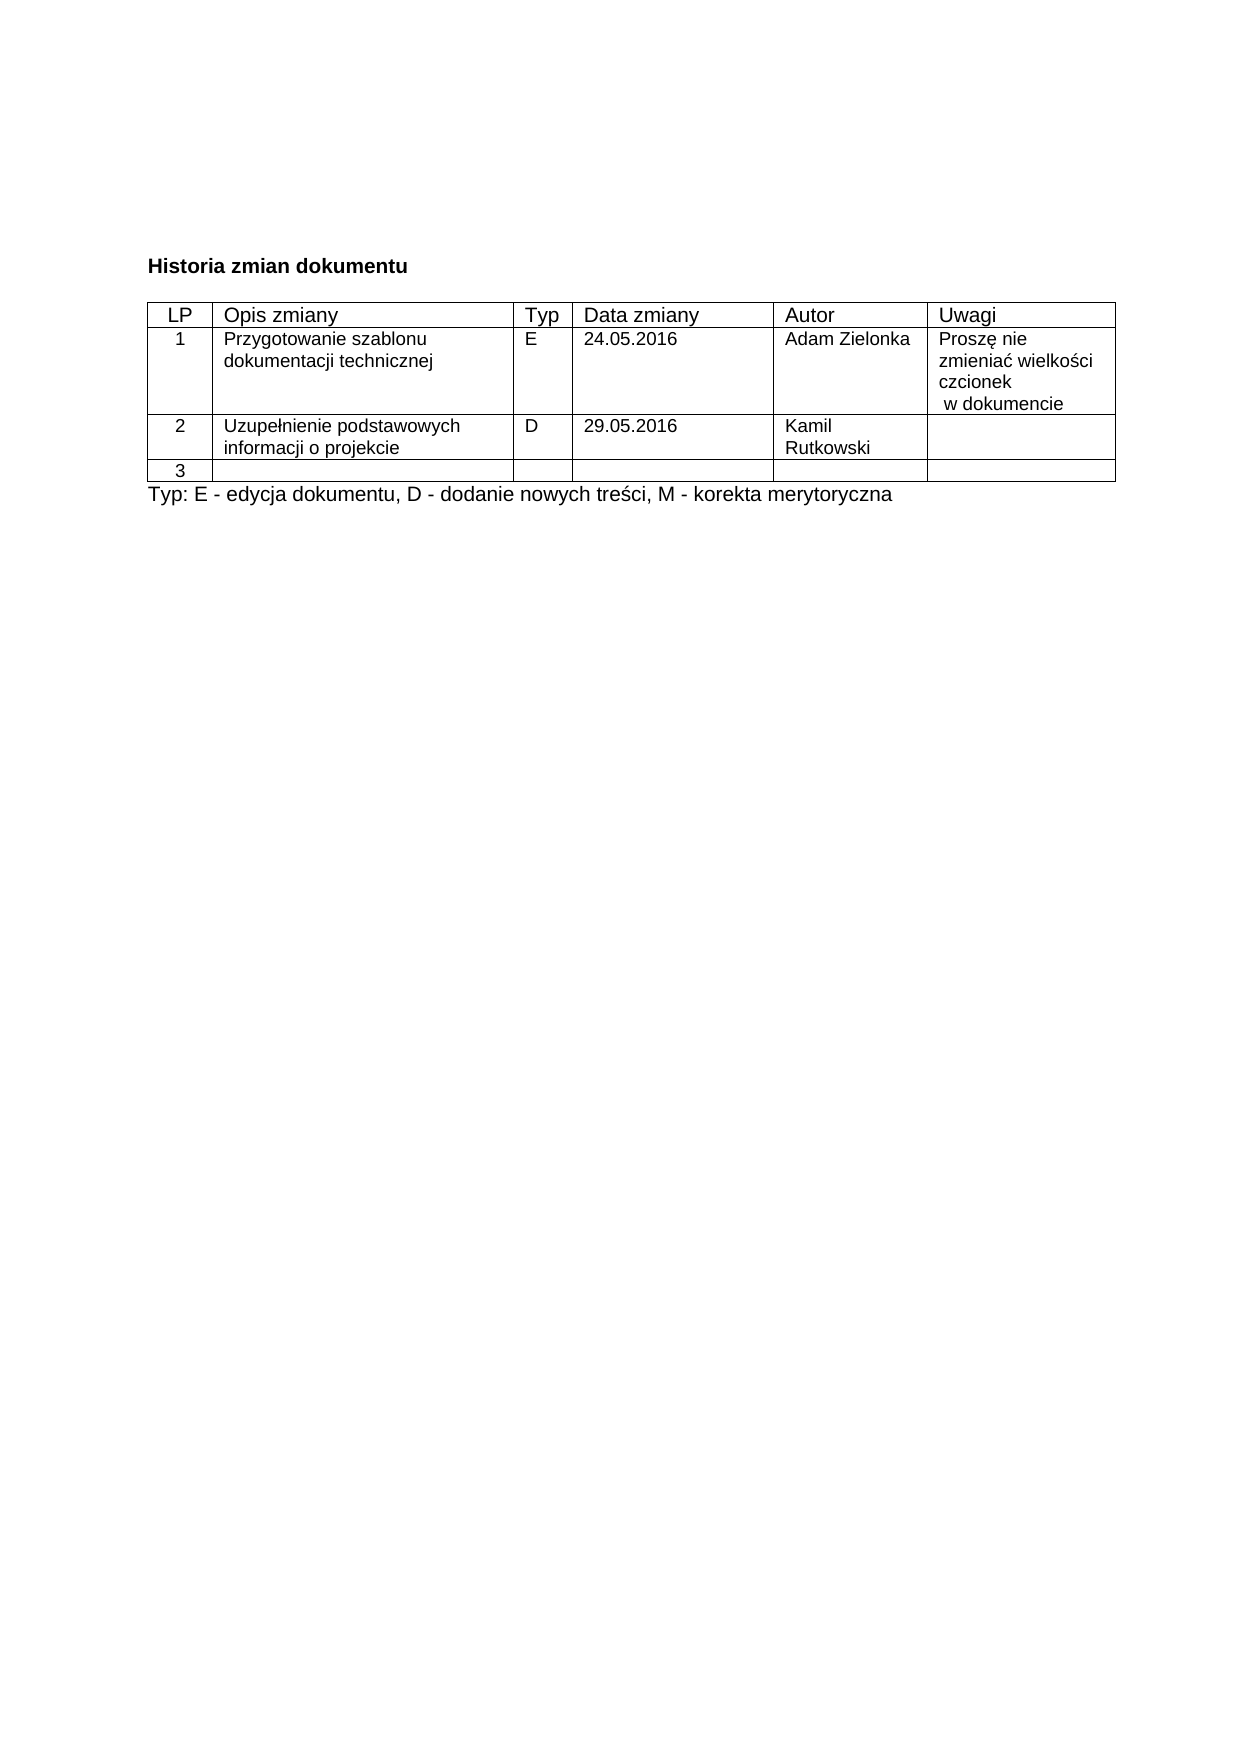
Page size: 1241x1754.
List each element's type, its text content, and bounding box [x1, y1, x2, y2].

table_cell [928, 460, 1115, 481]
table_cell [514, 460, 572, 481]
table_cell Adam Zielonka [774, 328, 927, 414]
text Historia zmian dokumentu [148, 254, 1093, 278]
table_cell Proszę nie zmieniać wielkości czcionek w dokumencie [928, 328, 1115, 414]
table_cell [774, 460, 927, 481]
table_header Opis zmiany [213, 303, 513, 327]
table_cell Przygotowanie szablonu dokumentacji technicznej [213, 328, 513, 414]
text Typ: E - edycja dokumentu, D - dodanie nowych treści, M - korekta merytoryczna [148, 482, 1093, 506]
table_cell Uzupełnienie podstawowych informacji o projekcie [213, 415, 513, 458]
table_cell 1 [148, 328, 212, 414]
table_header Data zmiany [573, 303, 773, 327]
table_header Typ [514, 303, 572, 327]
table_cell [213, 460, 513, 481]
table_header LP [148, 303, 212, 327]
table_cell [928, 415, 1115, 458]
table_header Autor [774, 303, 927, 327]
table_cell D [514, 415, 572, 458]
table_cell 3 [148, 460, 212, 481]
table_cell E [514, 328, 572, 414]
table_cell [573, 460, 773, 481]
table_cell Kamil Rutkowski [774, 415, 927, 458]
table_header Uwagi [928, 303, 1115, 327]
table_cell 2 [148, 415, 212, 458]
table_cell 24.05.2016 [573, 328, 773, 414]
table_cell 29.05.2016 [573, 415, 773, 458]
